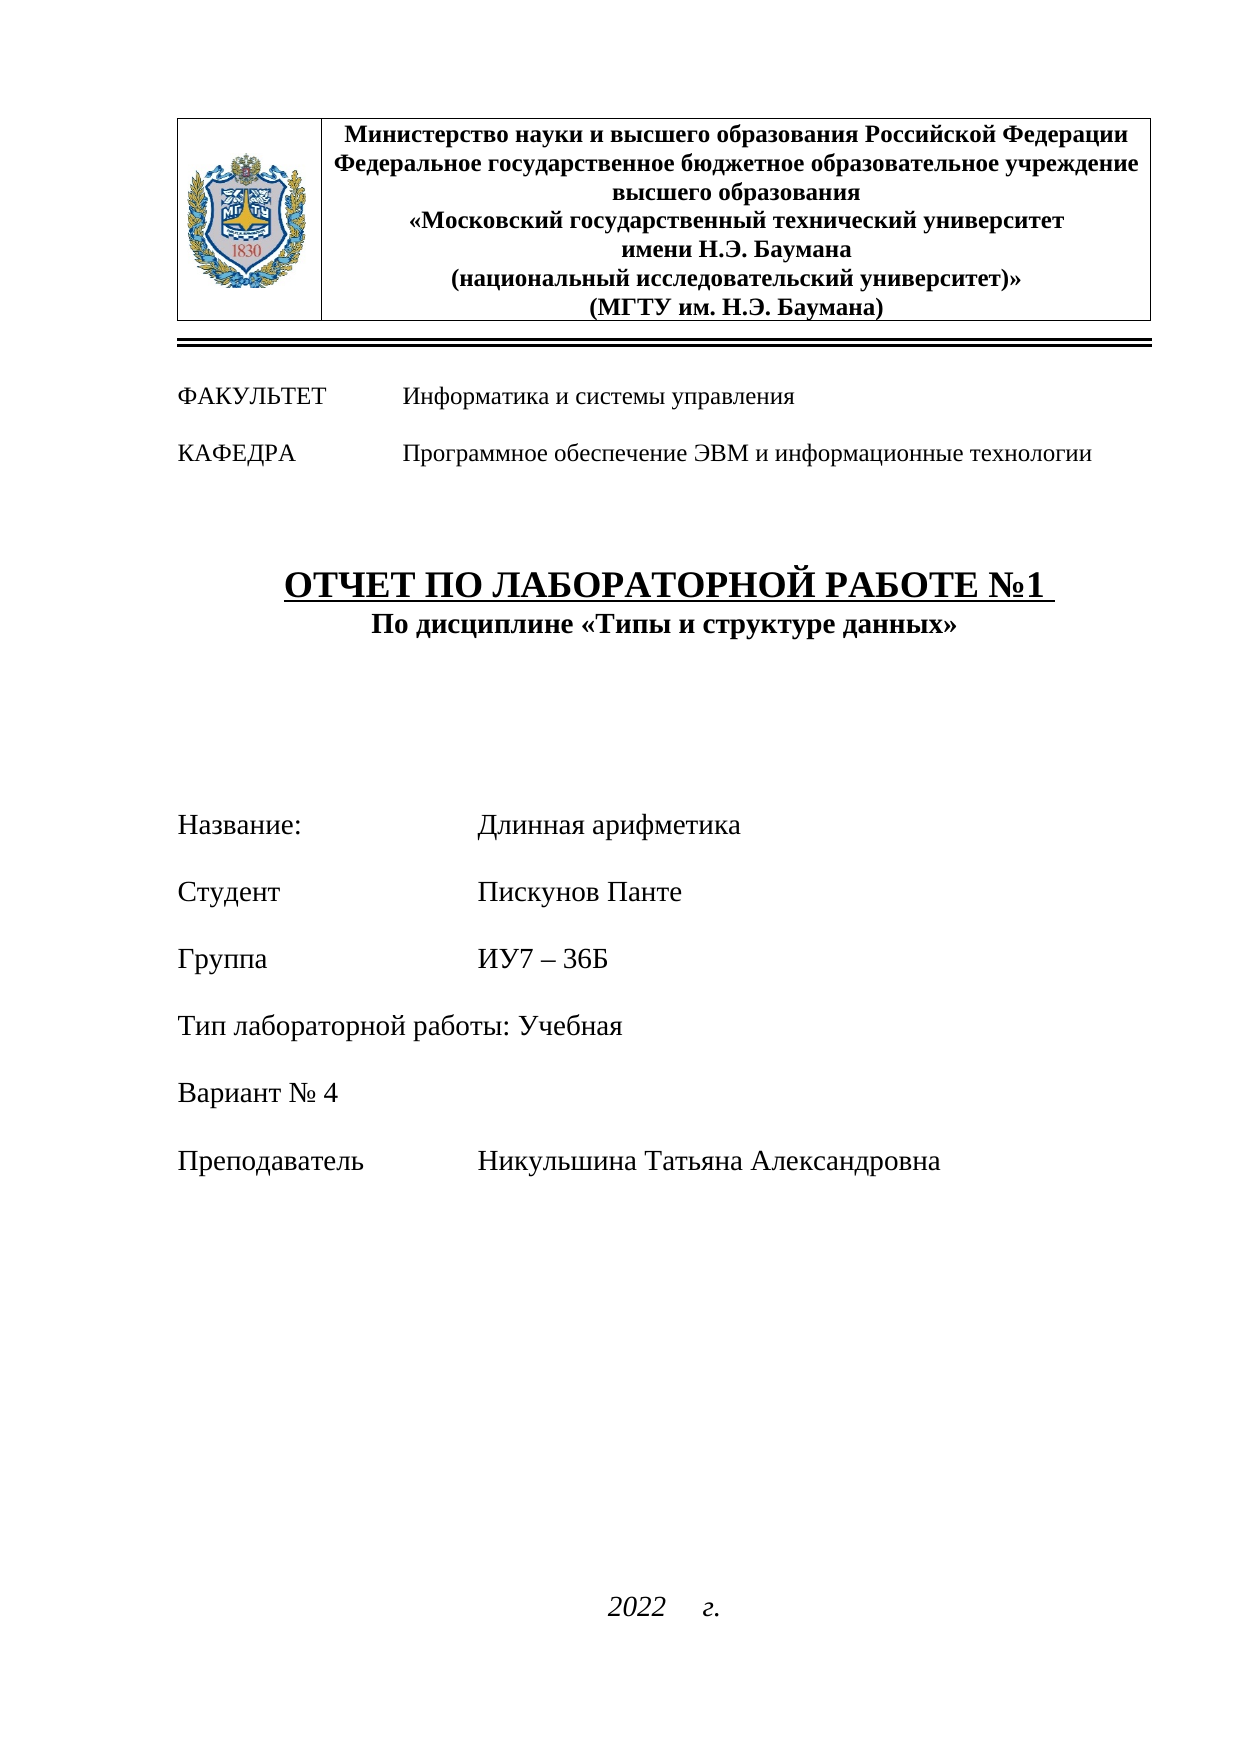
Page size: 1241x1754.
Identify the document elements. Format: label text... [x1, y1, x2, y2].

text 2022 г. [177, 1589, 1152, 1622]
text ОТЧЕТ ПО ЛАБОРАТОРНОЙ РАБОТЕ №1 [177, 563, 1152, 606]
text КАФЕДРА Программное обеспечение ЭВМ и информационные технологии [177, 438, 1152, 467]
table_header [178, 119, 321, 320]
text ФАКУЛЬТЕТ Информатика и системы управления [177, 381, 1152, 409]
text Группа ИУ7 – 36Б [177, 941, 1152, 975]
picture [196, 153, 307, 290]
text Вариант № 4 [177, 1076, 1152, 1109]
text Тип лабораторной работы: Учебная [177, 1008, 1152, 1042]
text По дисциплине «Типы и структуре данных» [177, 606, 1152, 639]
table_header Министерство науки и высшего образования Российской Федерации Федеральное государственное бюджетное образовательное учреждение высшего образования «Московский государственный технический университет имени Н.Э. Баумана (национальный исследовательский университет)» (МГТУ им. Н.Э. Баумана) [322, 119, 1150, 320]
text Студент Пискунов Панте [177, 874, 1152, 908]
text Название: Длинная арифметикa [177, 807, 1152, 841]
text Преподаватель Никульшина Татьяна Александровна [177, 1143, 1152, 1176]
